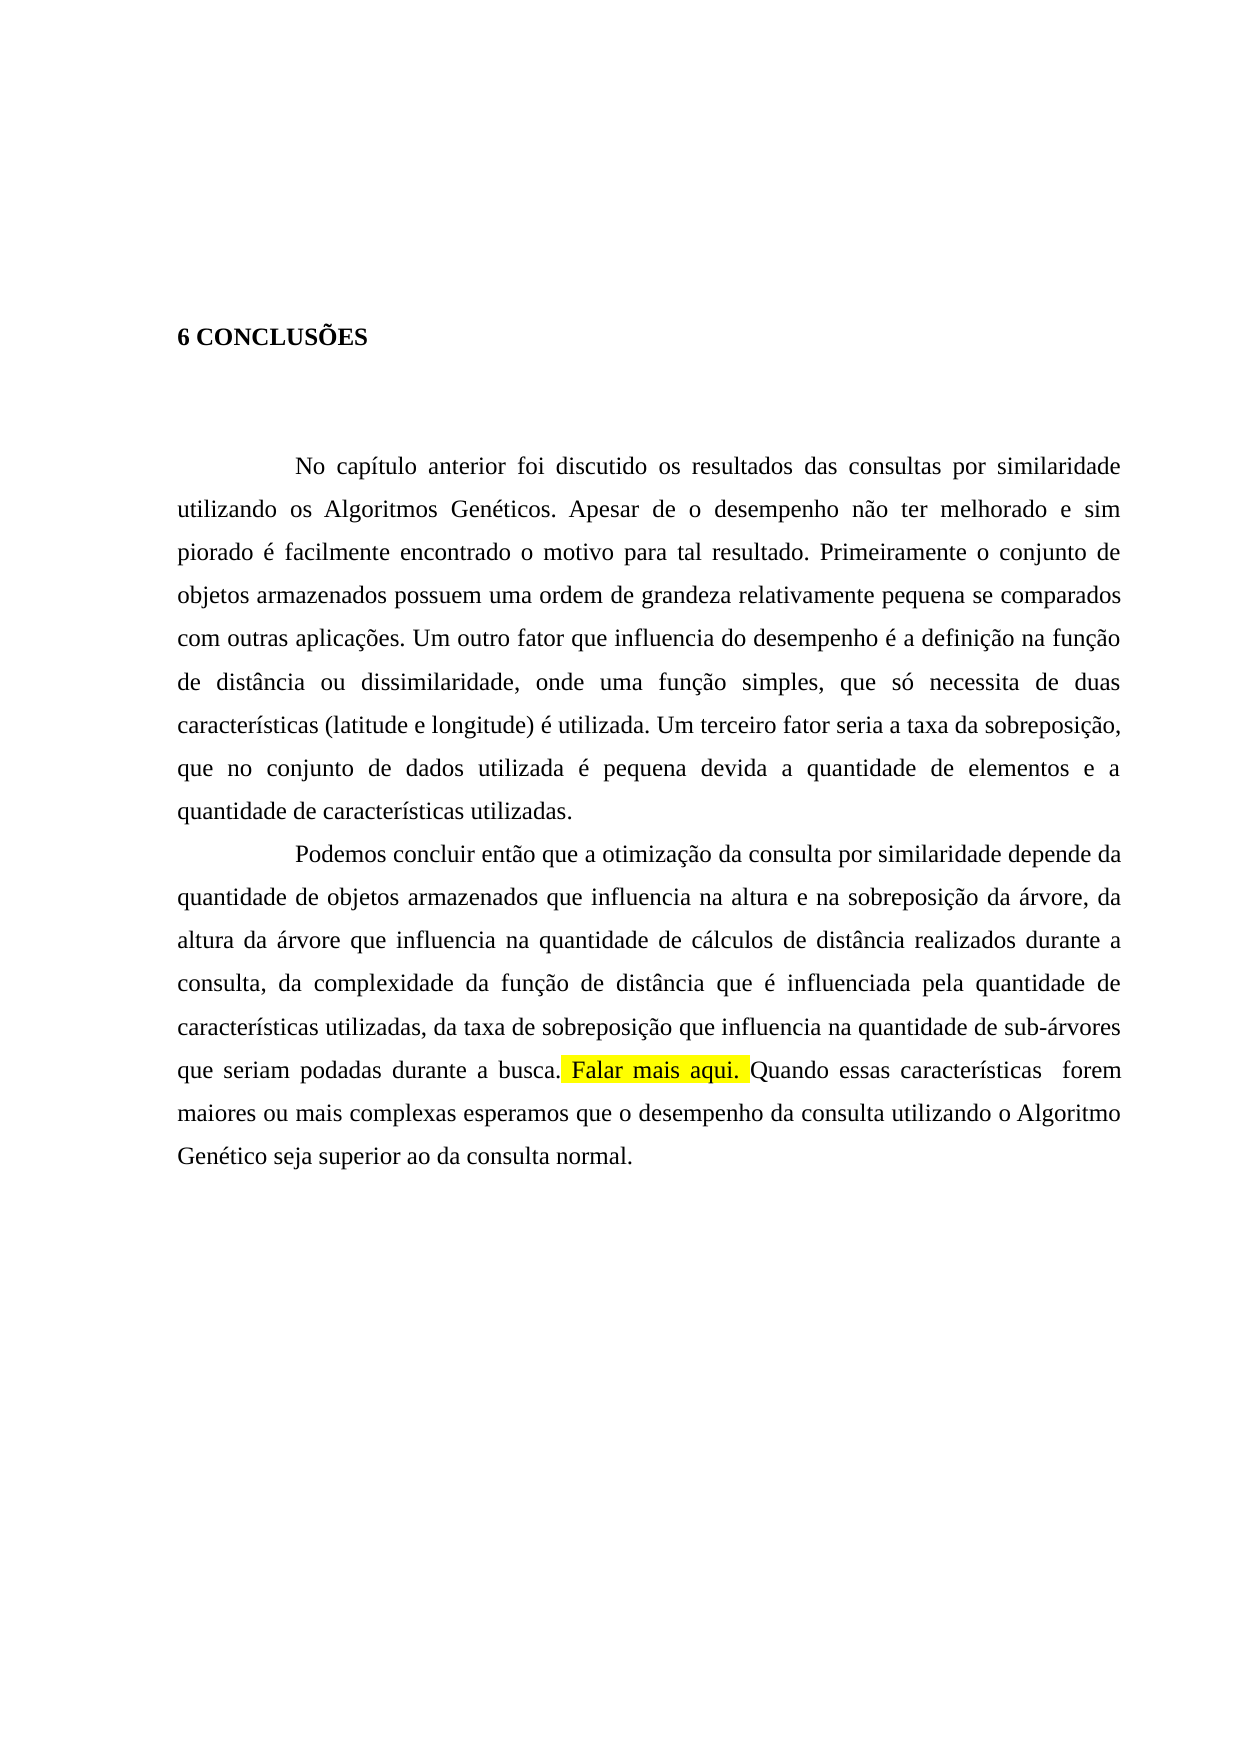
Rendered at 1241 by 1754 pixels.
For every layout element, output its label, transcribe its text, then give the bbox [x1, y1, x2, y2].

text Podemos concluir então que a otimização da consulta por similaridade depende da quantidade de objetos armazenados que influencia na altura e na sobreposição da árvore, da altura da árvore que influencia na quantidade de cálculos de distância realizados durante a consulta, da complexidade da função de distância que é influenciada pela quantidade de características utilizadas, da taxa de sobreposição que influencia na quantidade de sub-árvores que seriam podadas durante a busca. Falar mais aqui. Quando essas características forem maiores ou mais complexas esperamos que o desempenho da consulta utilizando o Algoritmo Genético seja superior ao da consulta normal. [177, 839, 1122, 1170]
text 6 CONCLUSÕES [177, 322, 1122, 350]
text No capítulo anterior foi discutido os resultados das consultas por similaridade utilizando os Algoritmos Genéticos. Apesar de o desempenho não ter melhorado e sim piorado é facilmente encontrado o motivo para tal resultado. Primeiramente o conjunto de objetos armazenados possuem uma ordem de grandeza relativamente pequena se comparados com outras aplicações. Um outro fator que influencia do desempenho é a definição na função de distância ou dissimilaridade, onde uma função simples, que só necessita de duas características (latitude e longitude) é utilizada. Um terceiro fator seria a taxa da sobreposição, que no conjunto de dados utilizada é pequena devida a quantidade de elementos e a quantidade de características utilizadas. [177, 451, 1122, 825]
